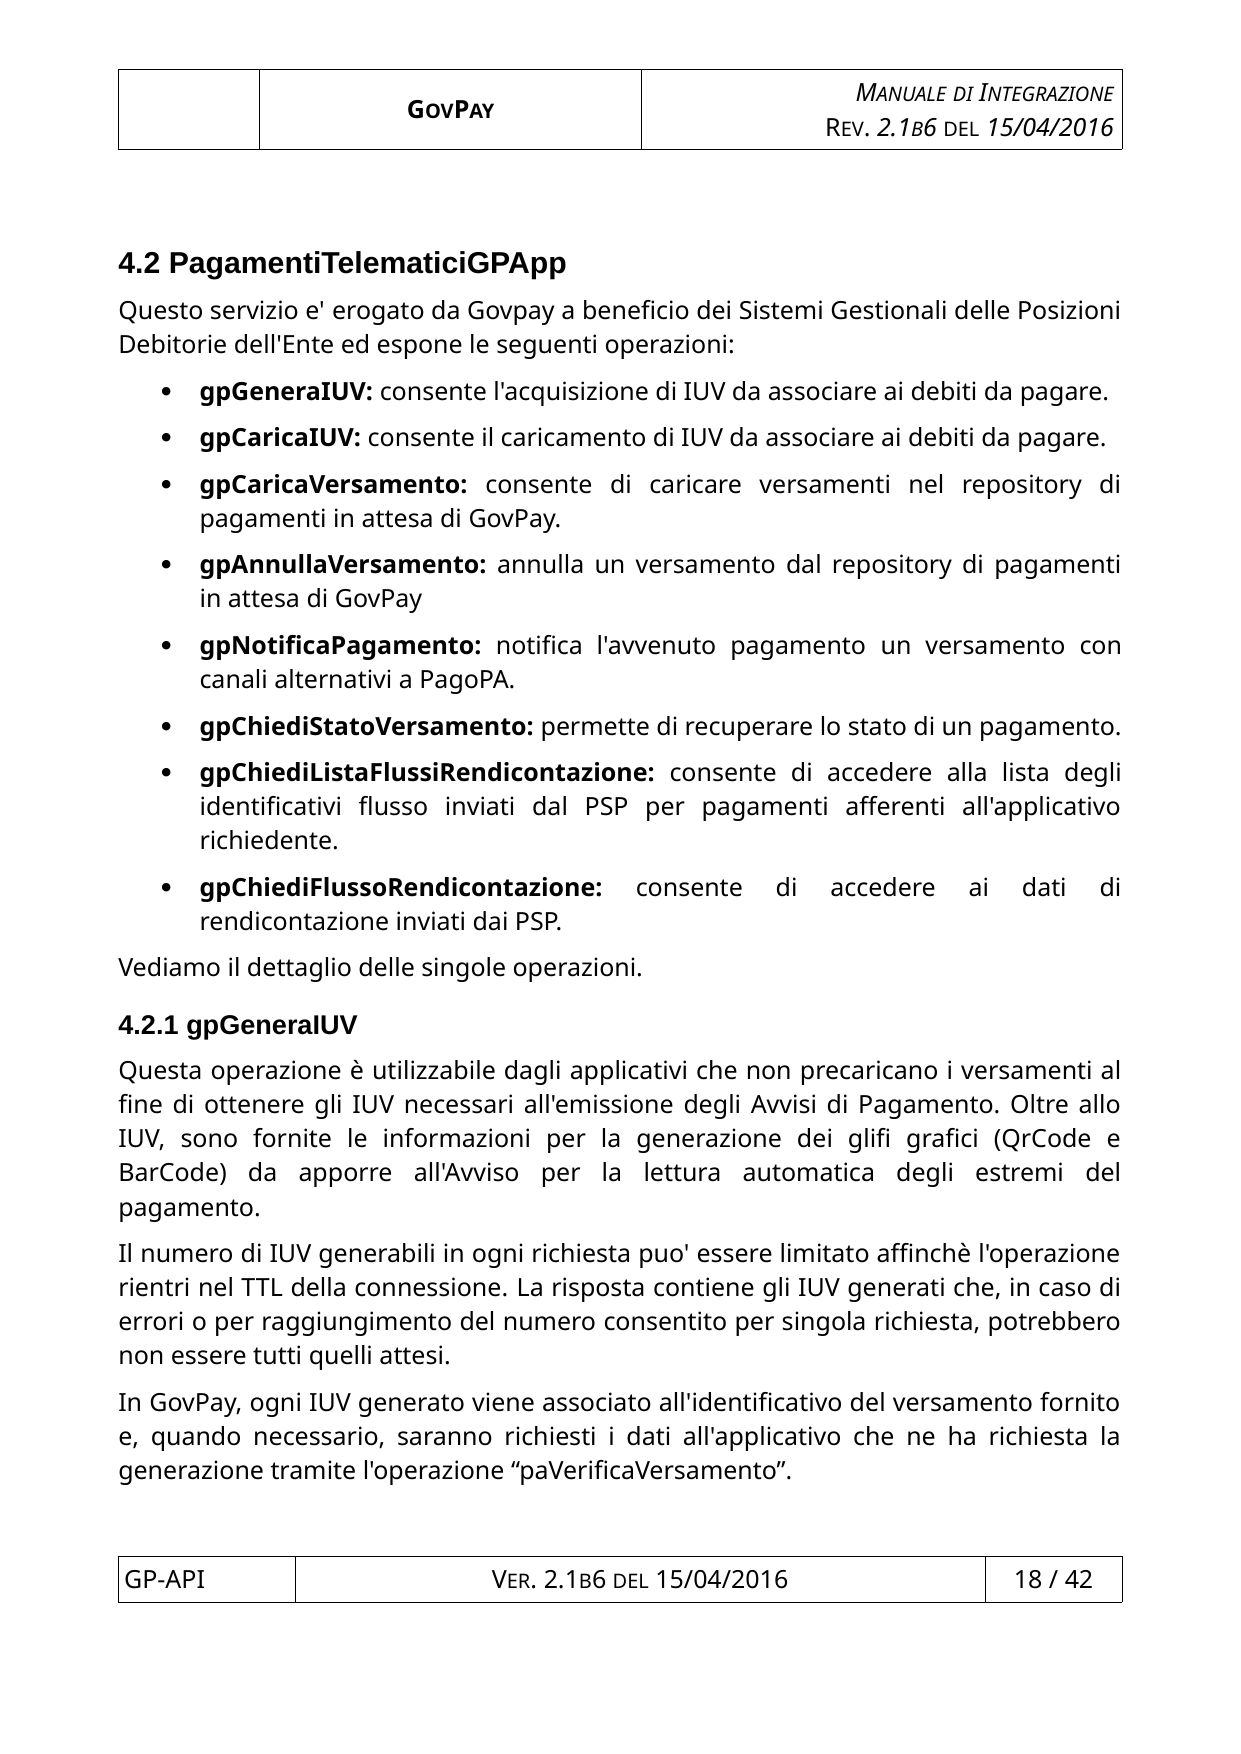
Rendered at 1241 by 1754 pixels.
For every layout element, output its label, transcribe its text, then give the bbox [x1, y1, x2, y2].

list gpChiediFlussoRendicontazione: consente di accedere ai dati di rendicontazione inviati dai PSP. [162, 869, 1122, 938]
list gpChiediStatoVersamento: permette di recuperare lo stato di un pagamento. [162, 708, 1122, 742]
text Questo servizio e' erogato da Govpay a beneficio dei Sistemi Gestionali delle Posizioni Debitorie dell'Ente ed espone le seguenti operazioni: [118, 293, 1122, 361]
text Il numero di IUV generabili in ogni richiesta puo' essere limitato affinchè l'operazione rientri nel TTL della connessione. La risposta contiene gli IUV generati che, in caso di errori o per raggiungimento del numero consentito per singola richiesta, potrebbero non essere tutti quelli attesi. [118, 1236, 1122, 1372]
list gpCaricaVersamento: consente di caricare versamenti nel repository di pagamenti in attesa di GovPay. [162, 466, 1122, 534]
list gpGeneraIUV: consente l'acquisizione di IUV da associare ai debiti da pagare. [162, 373, 1122, 407]
subtitle PagamentiTelematiciGPApp [118, 245, 1122, 280]
list gpAnnullaVersamento: annulla un versamento dal repository di pagamenti in attesa di GovPay [162, 547, 1122, 615]
text In GovPay, ogni IUV generato viene associato all'identificativo del versamento fornito e, quando necessario, saranno richiesti i dati all'applicativo che ne ha richiesta la generazione tramite l'operazione “paVerificaVersamento”. [118, 1384, 1122, 1487]
list gpNotificaPagamento: notifica l'avvenuto pagamento un versamento con canali alternativi a PagoPA. [162, 628, 1122, 696]
text Vediamo il dettaglio delle singole operazioni. [118, 950, 1122, 984]
subtitle gpGeneraIUV [118, 1009, 1122, 1040]
text Questa operazione è utilizzabile dagli applicativi che non precaricano i versamenti al fine di ottenere gli IUV necessari all'emissione degli Avvisi di Pagamento. Oltre allo IUV, sono fornite le informazioni per la generazione dei glifi grafici (QrCode e BarCode) da apporre all'Avviso per la lettura automatica degli estremi del pagamento. [118, 1053, 1122, 1223]
list gpCaricaIUV: consente il caricamento di IUV da associare ai debiti da pagare. [162, 420, 1122, 454]
list gpChiediListaFlussiRendicontazione: consente di accedere alla lista degli identificativi flusso inviati dal PSP per pagamenti afferenti all'applicativo richiedente. [162, 755, 1122, 857]
